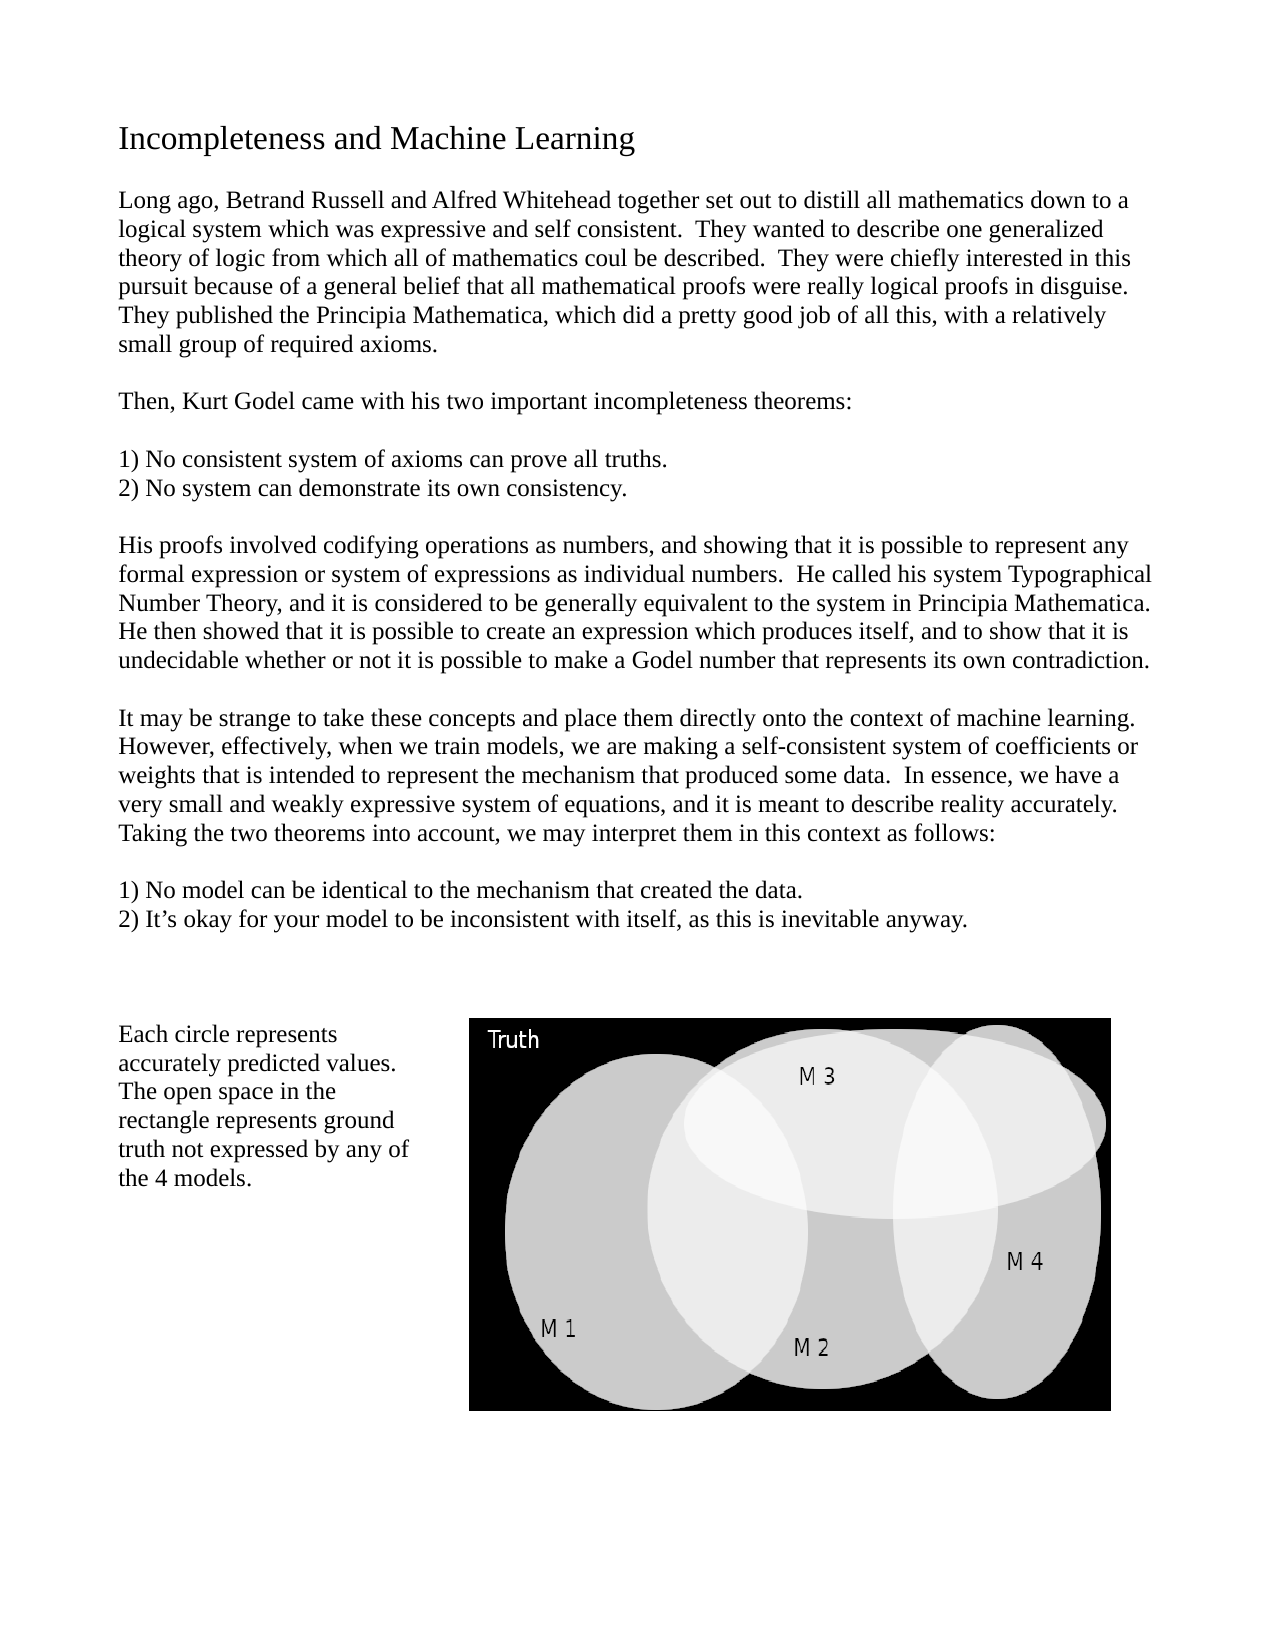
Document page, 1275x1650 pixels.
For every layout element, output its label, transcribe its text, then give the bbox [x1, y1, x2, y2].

text 2) No system can demonstrate its own consistency. [118, 473, 1157, 501]
picture [417, 952, 1158, 1505]
text Each circle represents accurately predicted values. The open space in the rectangle represents ground truth not expressed by any of the 4 models. [118, 1019, 417, 1191]
text It may be strange to take these concepts and place them directly onto the context of machine learning. However, effectively, when we train models, we are making a self-consistent system of coefficients or weights that is intended to represent the mechanism that produced some data. In essence, we have a very small and weakly expressive system of equations, and it is meant to describe reality accurately. Taking the two theorems into account, we may interpret them in this context as follows: [118, 703, 1157, 846]
text Then, Kurt Godel came with his two important incompleteness theorems: [118, 386, 1157, 415]
text Long ago, Betrand Russell and Alfred Whitehead together set out to distill all mathematics down to a logical system which was expressive and self consistent. They wanted to describe one generalized theory of logic from which all of mathematics coul be described. They were chiefly interested in this pursuit because of a general belief that all mathematical proofs were really logical proofs in disguise. They published the Principia Mathematica, which did a pretty good job of all this, with a relatively small group of required axioms. [118, 185, 1157, 358]
text 1) No model can be identical to the mechanism that created the data. [118, 875, 1157, 904]
text Incompleteness and Machine Learning [118, 118, 1157, 156]
text His proofs involved codifying operations as numbers, and showing that it is possible to represent any formal expression or system of expressions as individual numbers. He called his system Typographical Number Theory, and it is considered to be generally equivalent to the system in Principia Mathematica. He then showed that it is possible to create an expression which produces itself, and to show that it is undecidable whether or not it is possible to make a Godel number that represents its own contradiction. [118, 530, 1157, 674]
text 2) It’s okay for your model to be inconsistent with itself, as this is inevitable anyway. [118, 904, 1157, 933]
text 1) No consistent system of axioms can prove all truths. [118, 444, 1157, 473]
